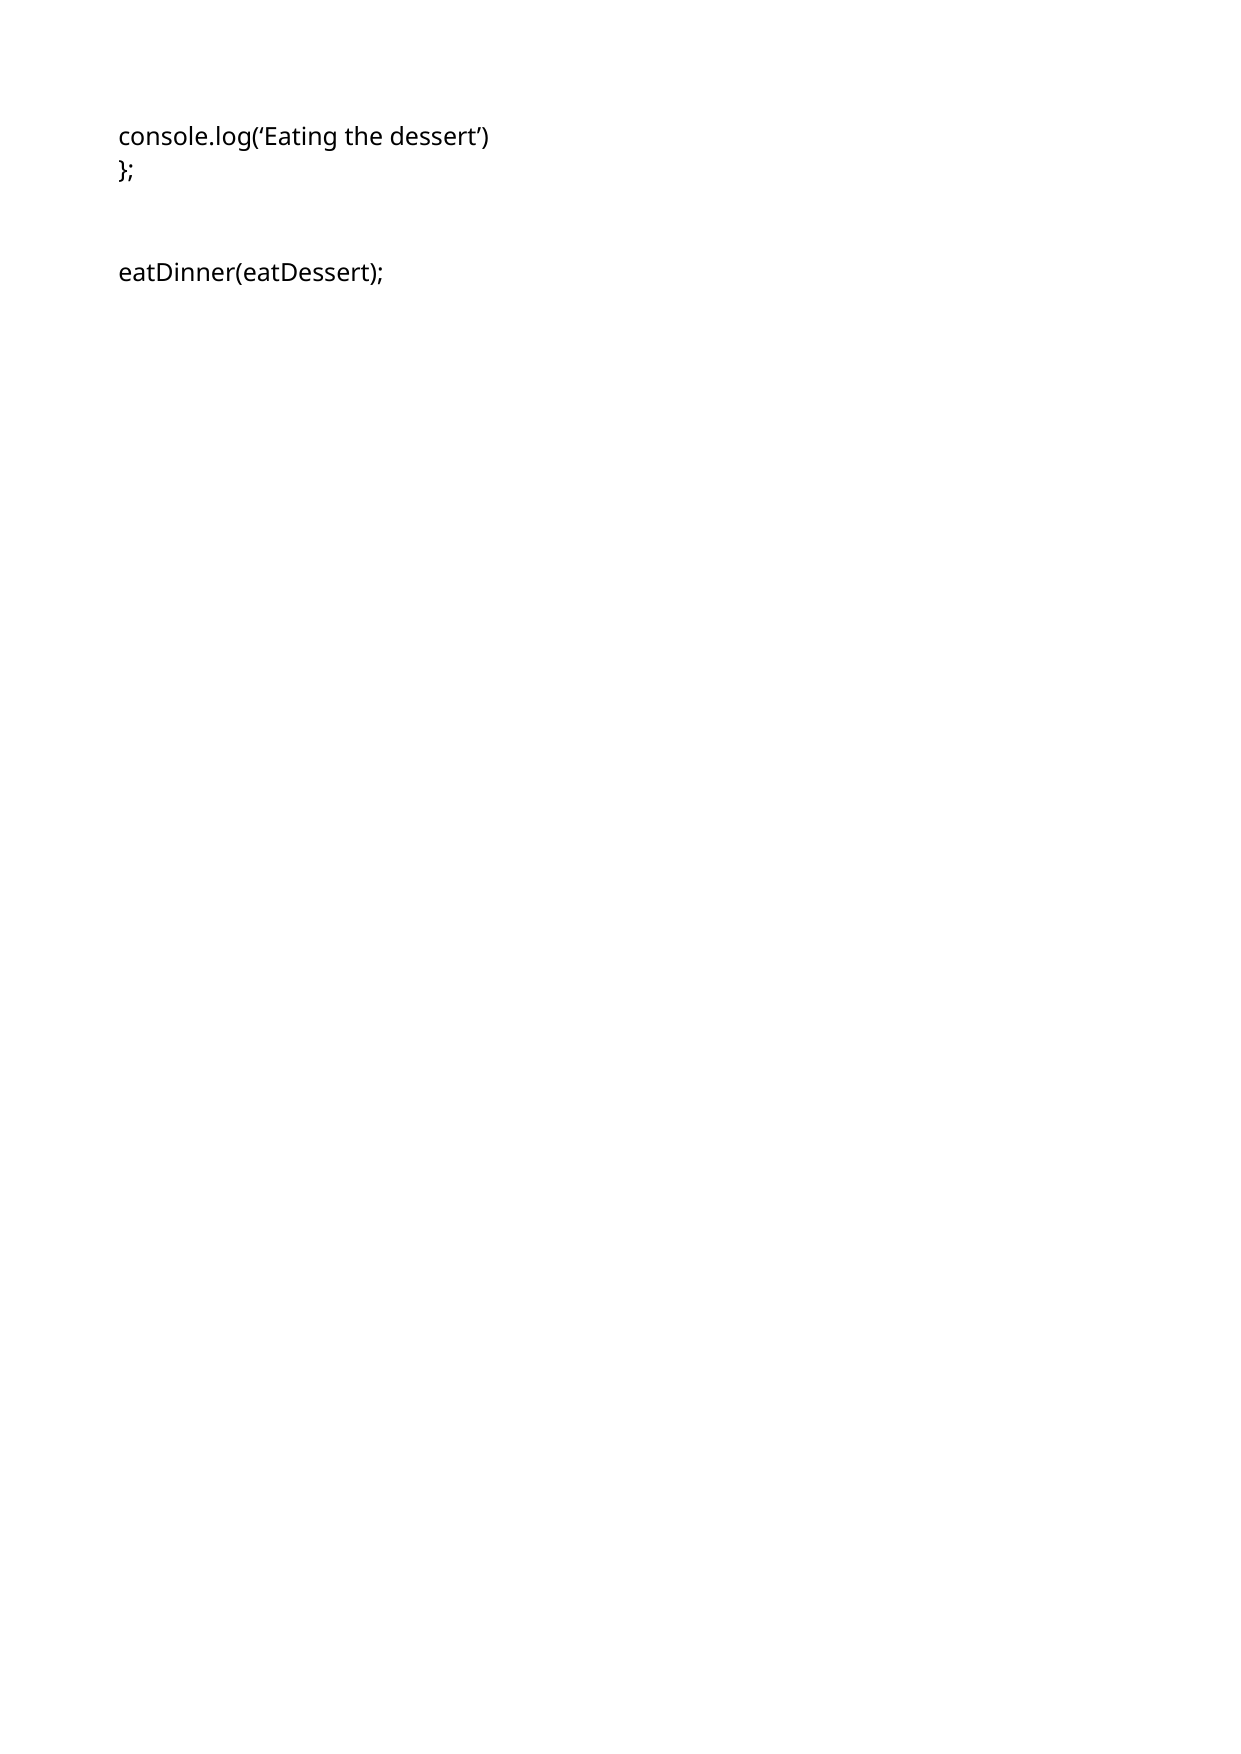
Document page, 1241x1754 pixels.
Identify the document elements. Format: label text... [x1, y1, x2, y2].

text eatDinner(eatDessert); [118, 254, 1122, 288]
text }; [118, 152, 1122, 186]
text console.log(‘Eating the dessert’) [118, 118, 1122, 152]
